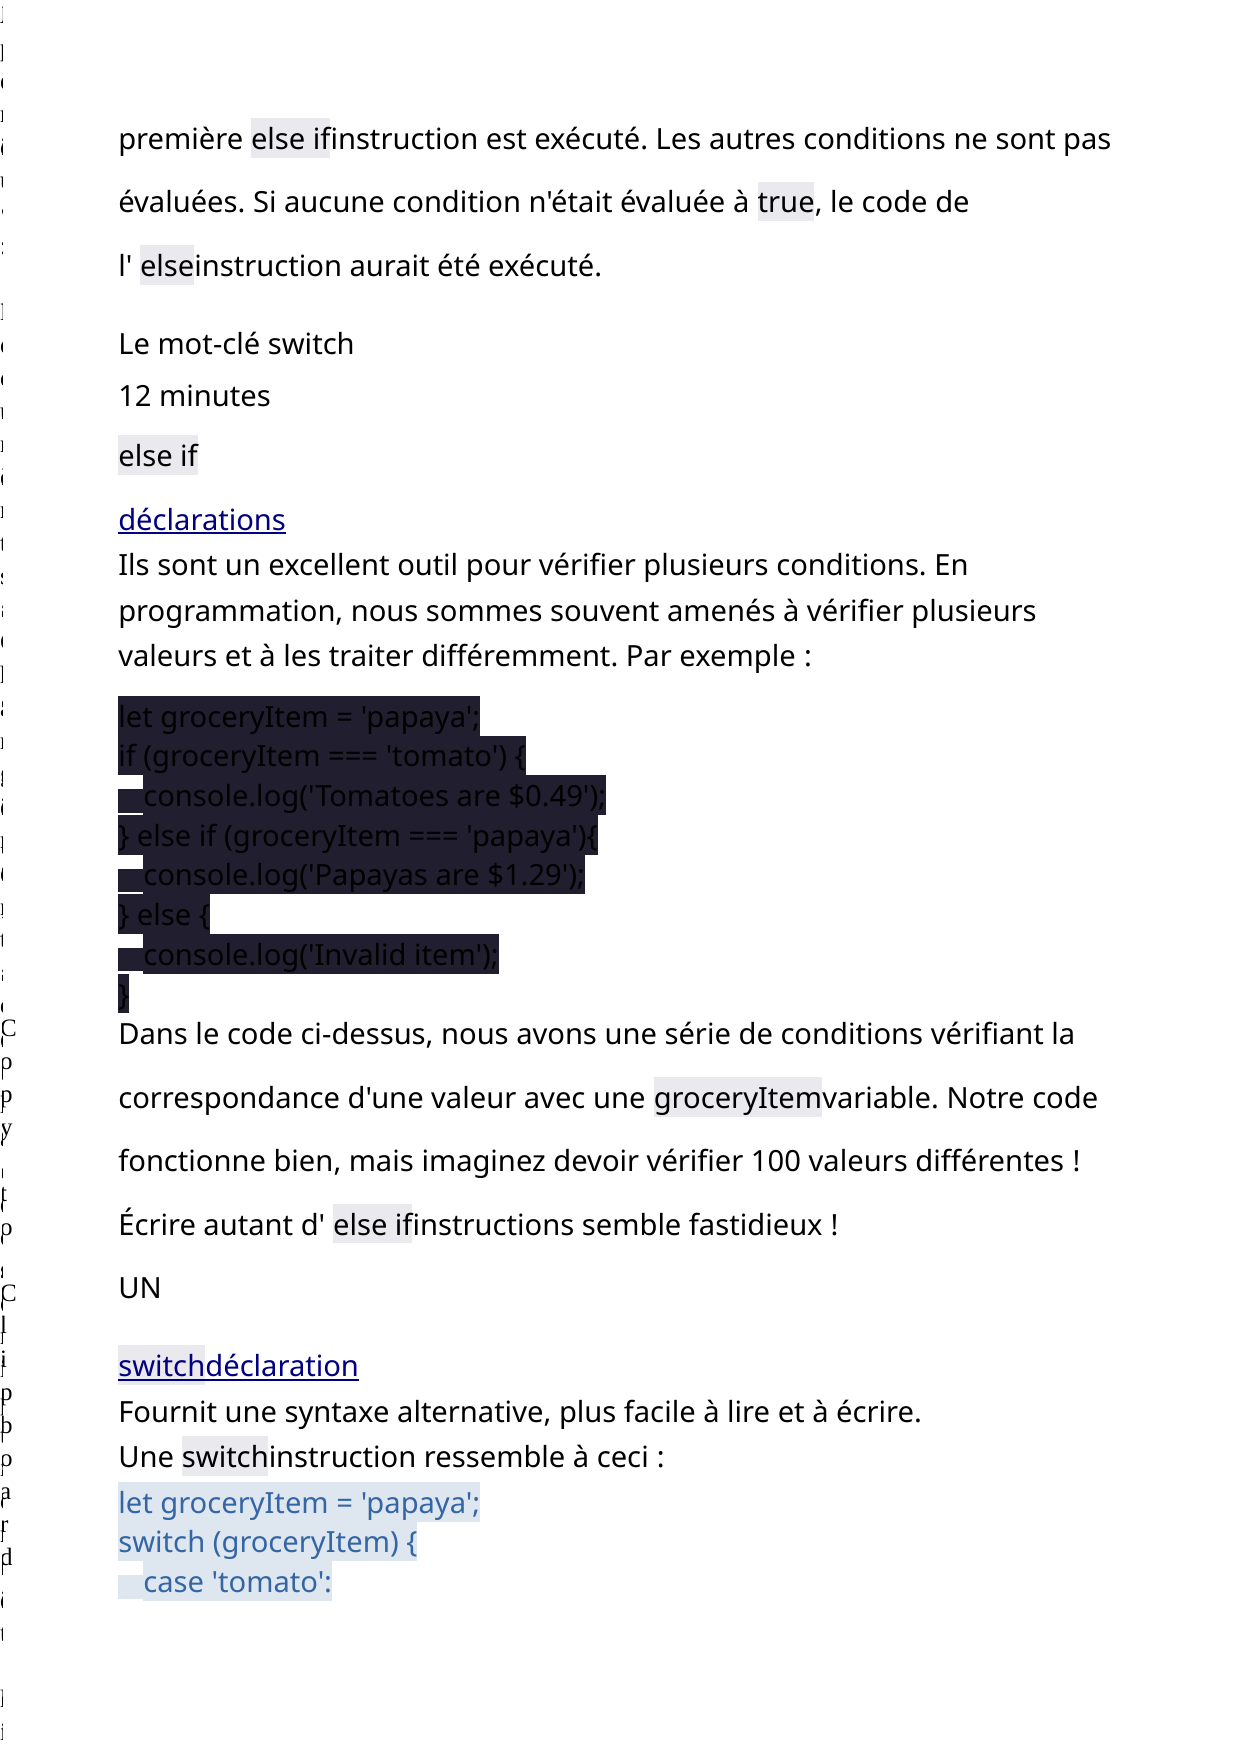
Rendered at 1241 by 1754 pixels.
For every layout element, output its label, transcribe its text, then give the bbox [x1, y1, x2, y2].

text case 'tomato': [118, 1561, 1122, 1601]
text } [118, 974, 1122, 1013]
text déclarations [118, 499, 1122, 538]
text Fournit une syntaxe alternative, plus facile à lire et à écrire. Une switchinstruction ressemble à ceci : [118, 1391, 1122, 1476]
text console.log('Tomatoes are $0.49'); [118, 775, 1122, 815]
text } else { [118, 894, 1122, 934]
text Dans le code ci-dessus, nous avons une série de conditions vérifiant la correspondance d'une valeur avec une groceryItemvariable. Notre code fonctionne bien, mais imaginez devoir vérifier 100 valeurs différentes ! Écrire autant d' else ifinstructions semble fastidieux ! [118, 1013, 1122, 1243]
text console.log('Invalid item'); [118, 934, 1122, 974]
text let groceryItem = 'papaya'; [118, 1482, 1122, 1522]
text switchdéclaration [118, 1345, 1122, 1385]
text 12 minutes [118, 375, 1122, 415]
text première else ifinstruction est exécuté. Les autres conditions ne sont pas évaluées. Si aucune condition n'était évaluée à true, le code de l' elseinstruction aurait été exécuté. [118, 118, 1122, 285]
text let groceryItem = 'papaya'; [118, 696, 1122, 736]
text Ils sont un excellent outil pour vérifier plusieurs conditions. En programmation, nous sommes souvent amenés à vérifier plusieurs valeurs et à les traiter différemment. Par exemple : [118, 544, 1122, 675]
text console.log('Papayas are $1.29'); [118, 855, 1122, 894]
text switch (groceryItem) { [118, 1522, 1122, 1561]
subtitle Le mot-clé switch [118, 323, 1122, 363]
text UN [118, 1267, 1122, 1307]
text if (groceryItem === 'tomato') { [118, 736, 1122, 775]
text else if [118, 435, 1122, 475]
text } else if (groceryItem === 'papaya'){ [118, 815, 1122, 855]
